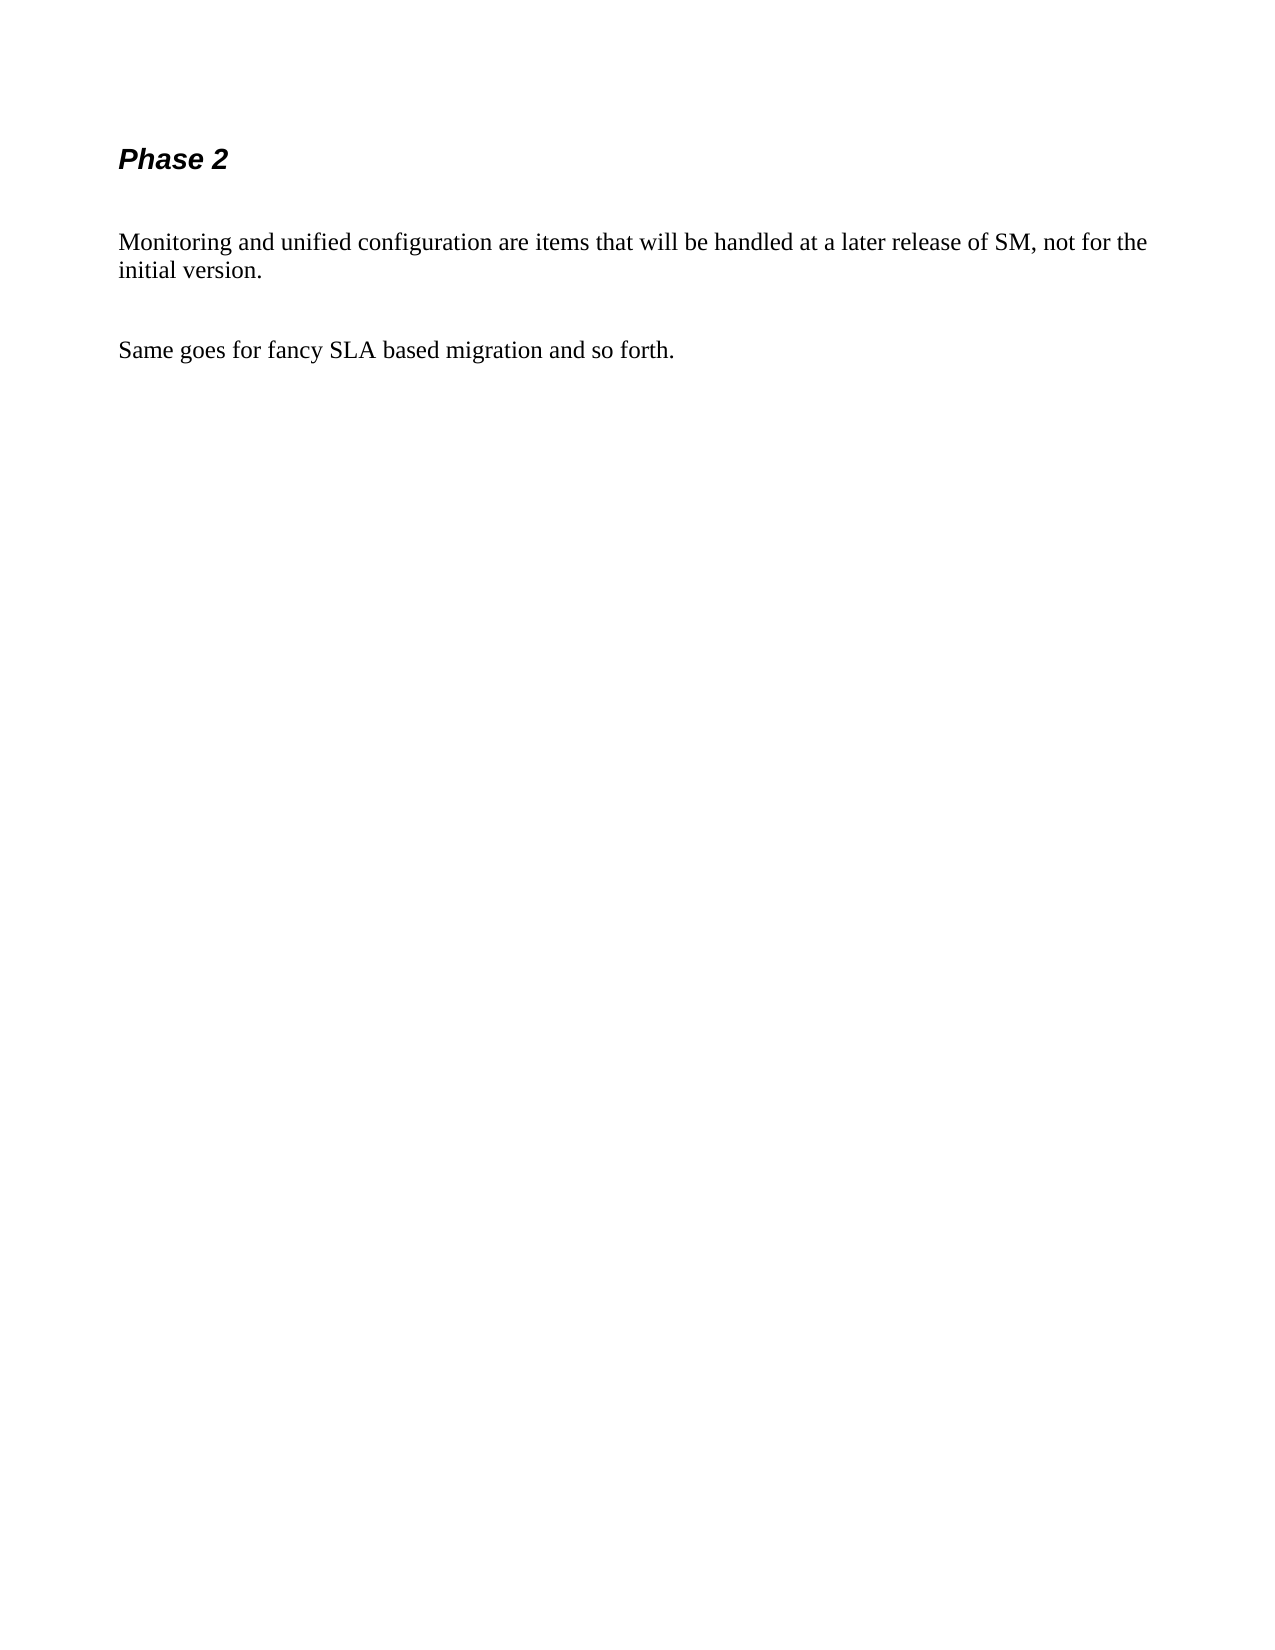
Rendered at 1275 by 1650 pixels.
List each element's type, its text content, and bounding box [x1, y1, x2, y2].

text Monitoring and unified configuration are items that will be handled at a later release of SM, not for the initial version. [118, 228, 1157, 284]
subtitle Phase 2 [118, 143, 1157, 176]
text Same goes for fancy SLA based migration and so forth. [118, 337, 1157, 364]
